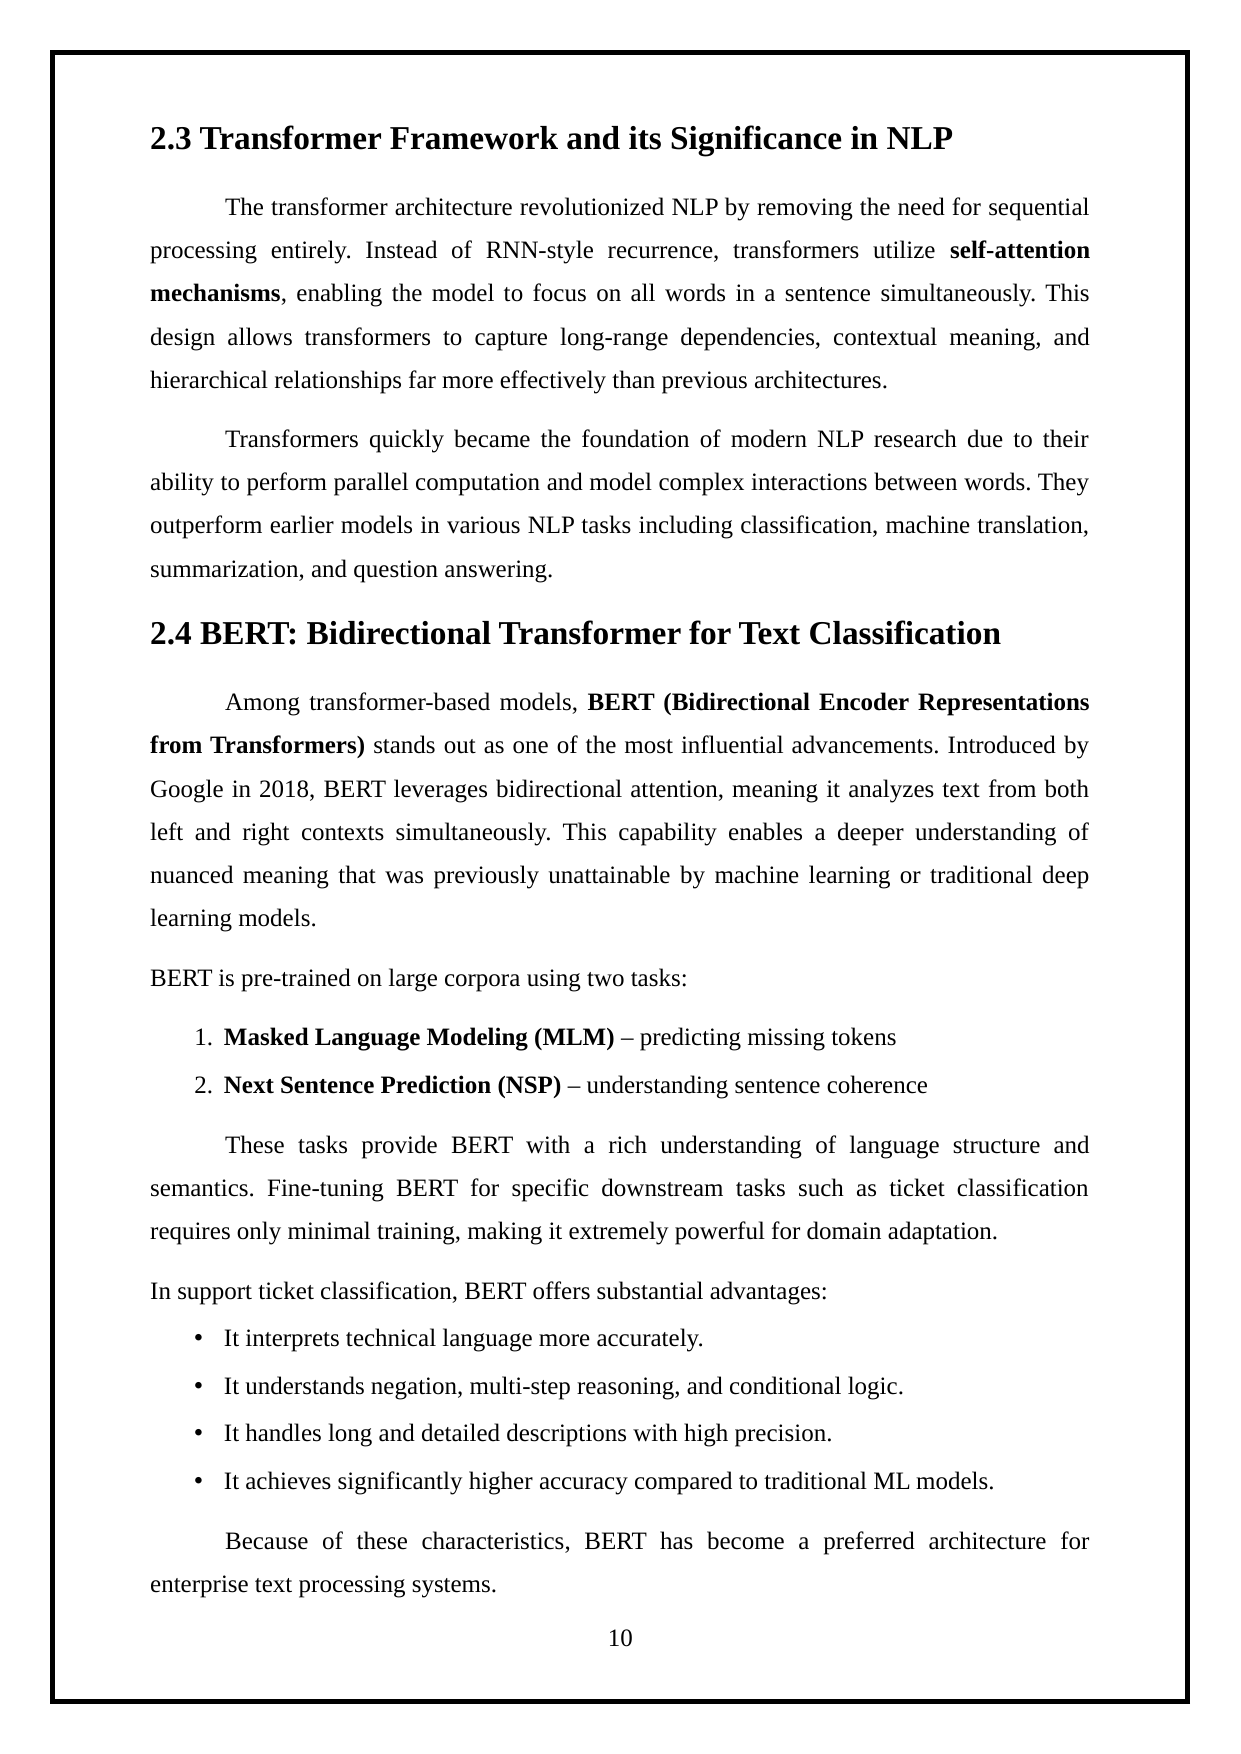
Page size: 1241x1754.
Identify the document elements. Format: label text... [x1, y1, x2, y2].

list It understands negation, multi-step reasoning, and conditional logic. [194, 1371, 1090, 1400]
list It handles long and detailed descriptions with high precision. [194, 1418, 1090, 1447]
text 2.3 Transformer Framework and its Significance in NLP [150, 118, 1090, 156]
list It achieves significantly higher accuracy compared to traditional ML models. [194, 1466, 1090, 1495]
list Masked Language Modeling (MLM) – predicting missing tokens [194, 1022, 1090, 1051]
text Among transformer-based models, BERT (Bidirectional Encoder Representations from Transformers) stands out as one of the most influential advancements. Introduced by Google in 2018, BERT leverages bidirectional attention, meaning it analyzes text from both left and right contexts simultaneously. This capability enables a deeper understanding of nuanced meaning that was previously unattainable by machine learning or traditional deep learning models. [150, 687, 1090, 932]
text 2.4 BERT: Bidirectional Transformer for Text Classification [150, 613, 1090, 652]
list It interprets technical language more accurately. [194, 1323, 1090, 1352]
text The transformer architecture revolutionized NLP by removing the need for sequential processing entirely. Instead of RNN-style recurrence, transformers utilize self-attention mechanisms, enabling the model to focus on all words in a sentence simultaneously. This design allows transformers to capture long-range dependencies, contextual meaning, and hierarchical relationships far more effectively than previous architectures. [150, 192, 1090, 393]
text Because of these characteristics, BERT has become a preferred architecture for enterprise text processing systems. [150, 1526, 1090, 1598]
text In support ticket classification, BERT offers substantial advantages: [150, 1276, 1090, 1304]
text BERT is pre-trained on large corpora using two tasks: [150, 963, 1090, 992]
list Next Sentence Prediction (NSP) – understanding sentence coherence [194, 1070, 1090, 1099]
text Transformers quickly became the foundation of modern NLP research due to their ability to perform parallel computation and model complex interactions between words. They outperform earlier models in various NLP tasks including classification, machine translation, summarization, and question answering. [150, 424, 1090, 582]
text These tasks provide BERT with a rich understanding of language structure and semantics. Fine-tuning BERT for specific downstream tasks such as ticket classification requires only minimal training, making it extremely powerful for domain adaptation. [150, 1130, 1090, 1245]
